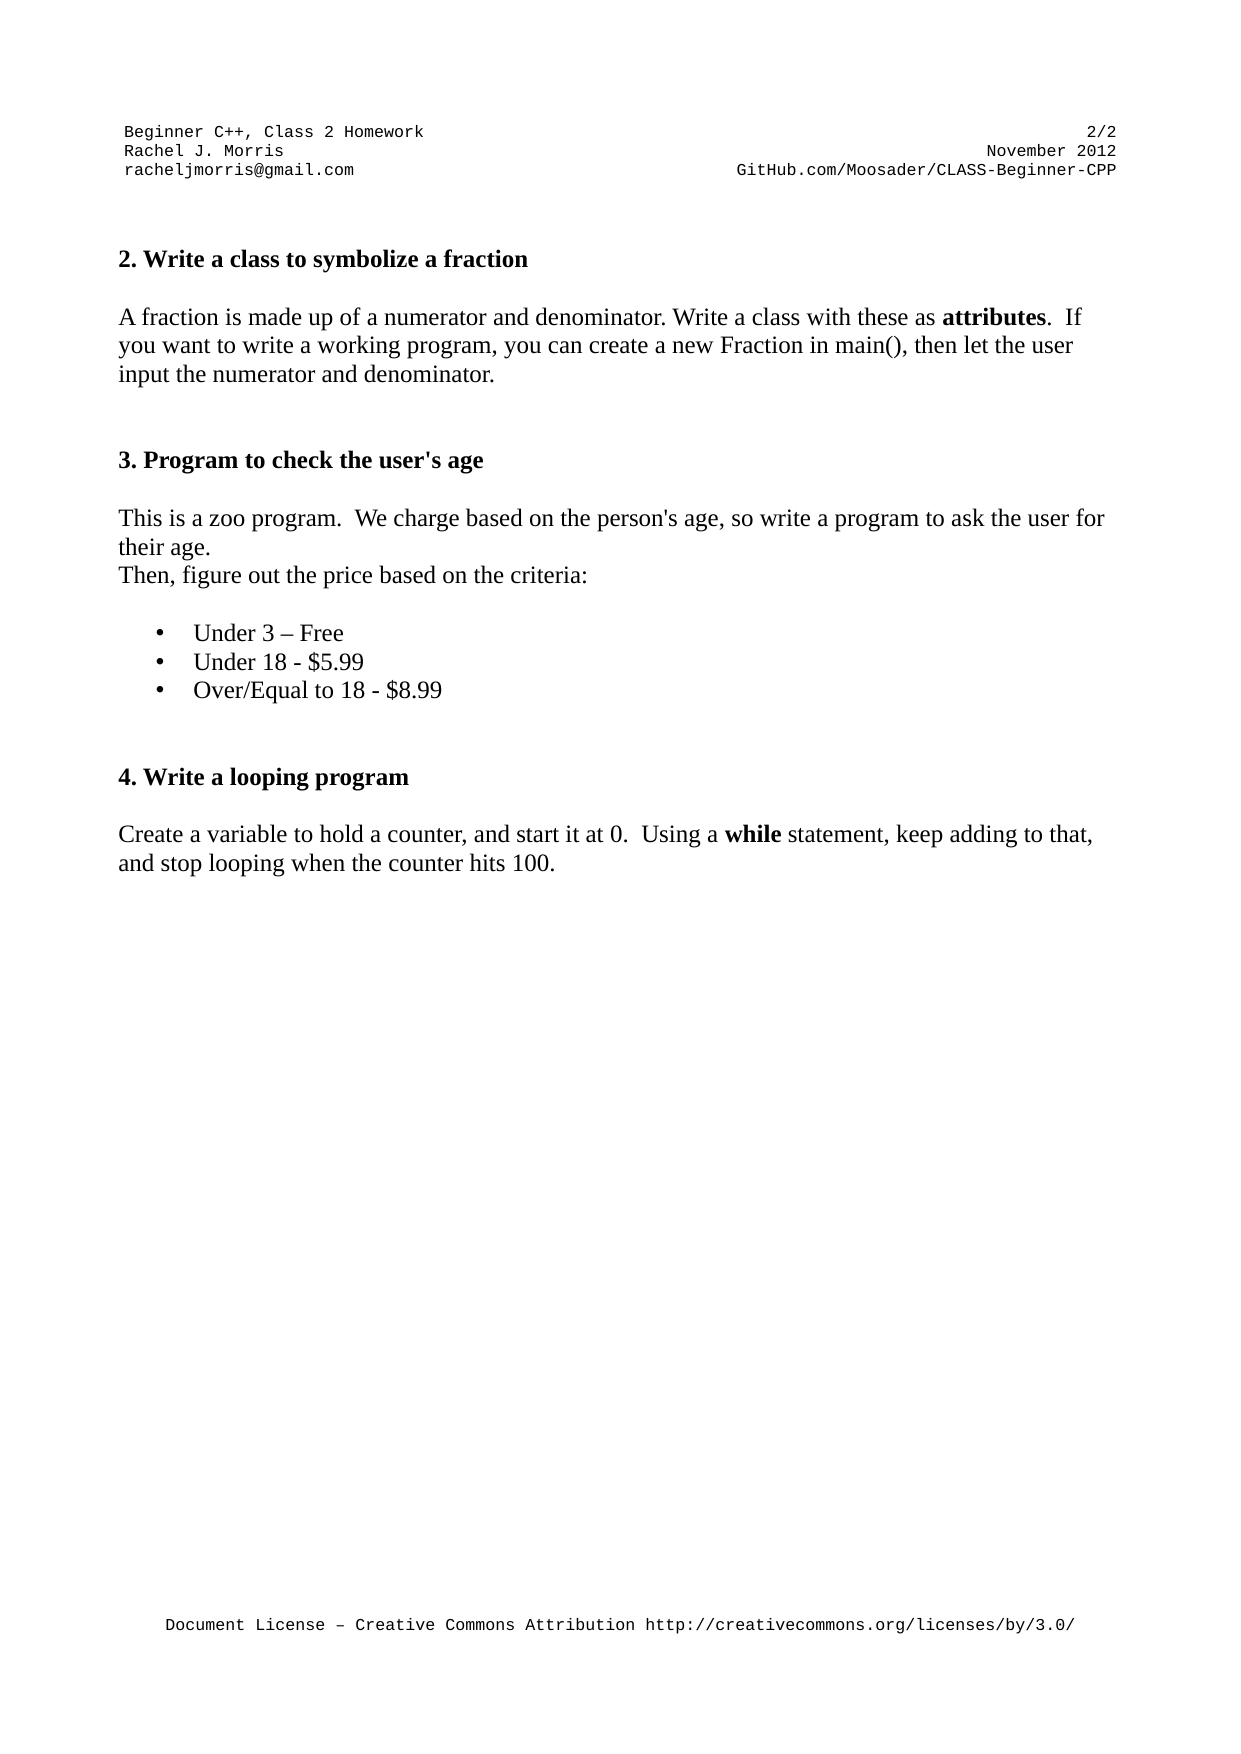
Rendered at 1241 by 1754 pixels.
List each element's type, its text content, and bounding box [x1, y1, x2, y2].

list Under 3 – Free [156, 618, 1122, 647]
list Under 18 - $5.99 [156, 647, 1122, 676]
text Then, figure out the price based on the criteria: [118, 561, 1122, 589]
text 4. Write a looping program [118, 762, 1122, 791]
text 3. Program to check the user's age [118, 446, 1122, 474]
text A fraction is made up of a numerator and denominator. Write a class with these as attributes. If you want to write a working program, you can create a new Fraction in main(), then let the user input the numerator and denominator. [118, 302, 1122, 388]
text Create a variable to hold a counter, and start it at 0. Using a while statement, keep adding to that, and stop looping when the counter hits 100. [118, 819, 1122, 877]
list Over/Equal to 18 - $8.99 [156, 676, 1122, 704]
text 2. Write a class to symbolize a fraction [118, 244, 1122, 273]
text This is a zoo program. We charge based on the person's age, so write a program to ask the user for their age. [118, 503, 1122, 561]
